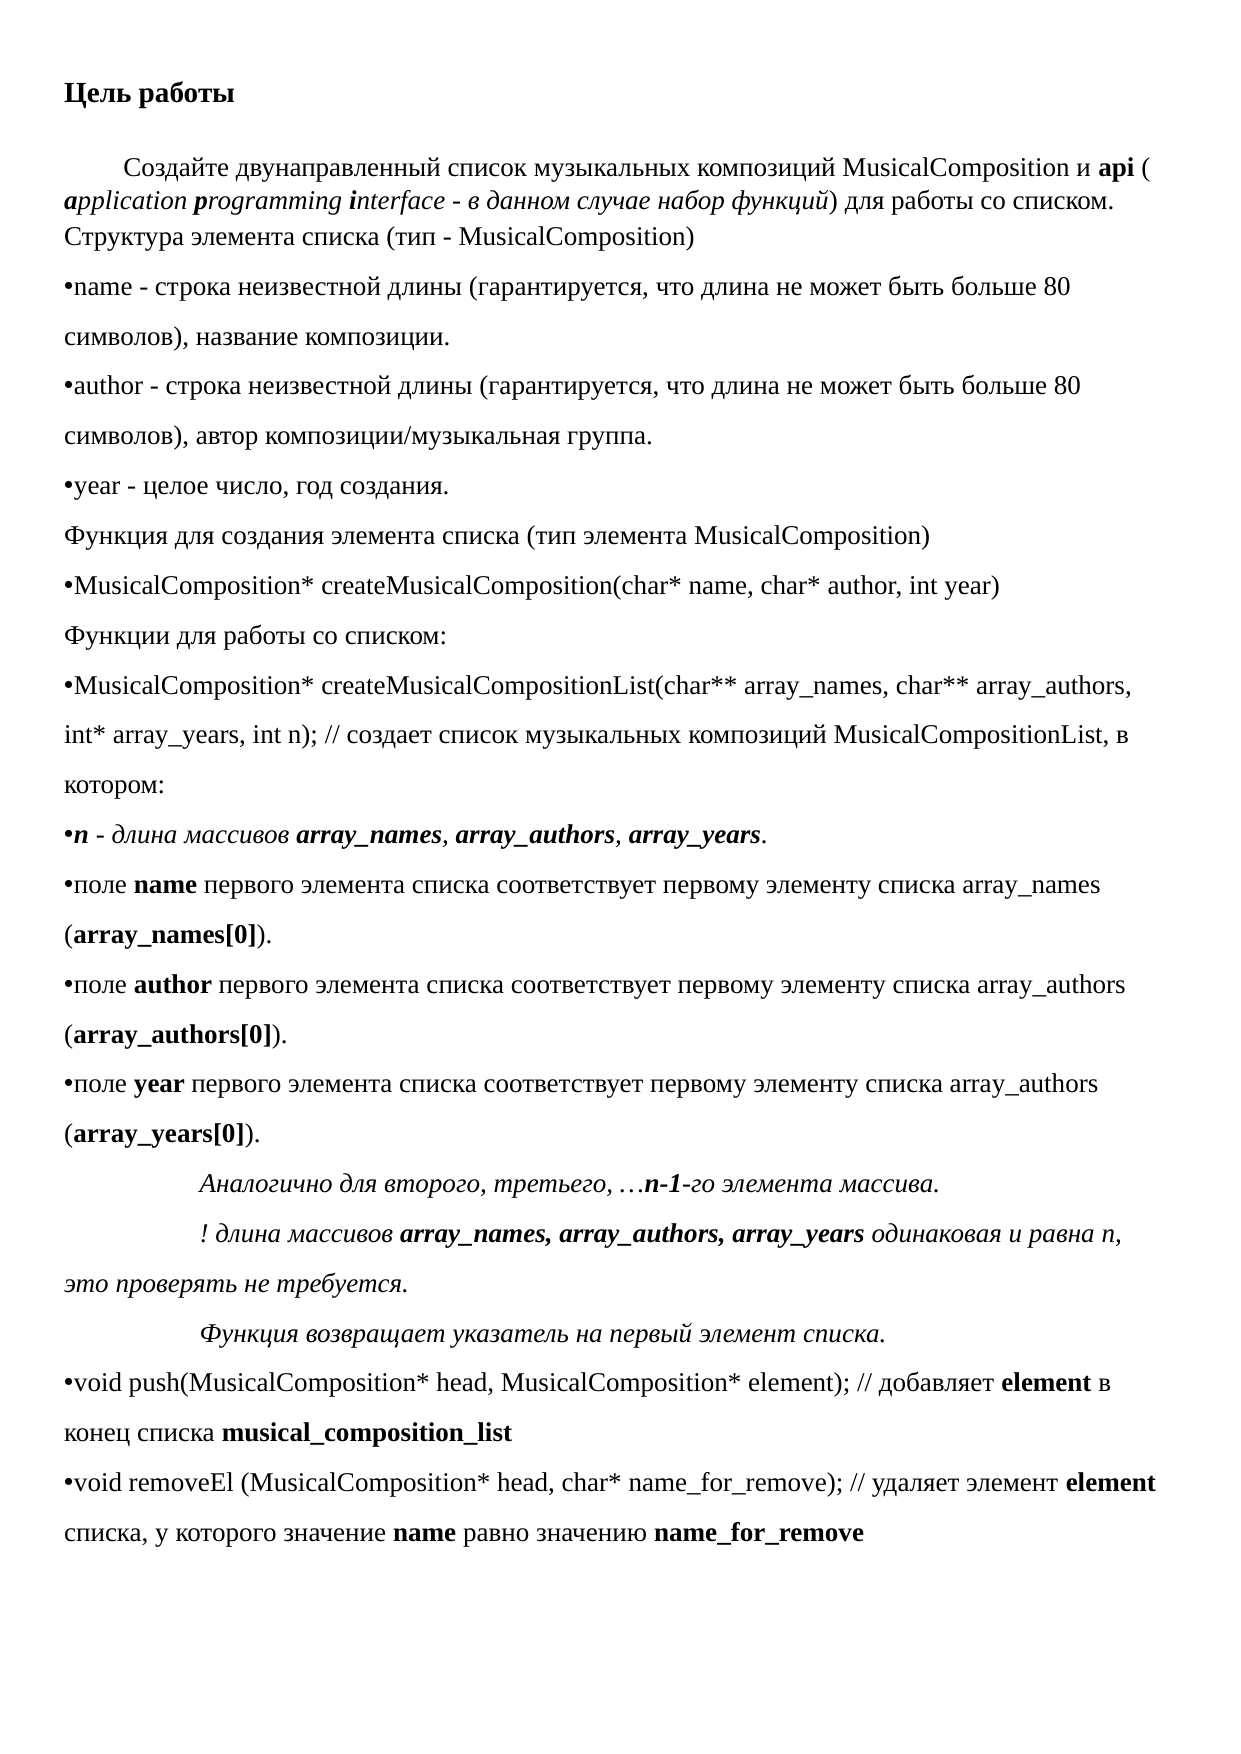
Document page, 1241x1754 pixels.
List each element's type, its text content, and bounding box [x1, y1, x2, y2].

list MusicalComposition* createMusicalComposition(char* name, char* author, int year) [64, 569, 1173, 600]
text ! длина массивов array_names, array_authors, array_years одинаковая и равна n, это проверять не требуется. [64, 1217, 1173, 1298]
text Функция возвращает указатель на первый элемент списка. [64, 1317, 1173, 1348]
list поле name первого элемента списка соответствует первому элементу списка array_names (array_names[0]). [64, 868, 1173, 949]
list MusicalComposition* createMusicalCompositionList(char** array_names, char** array_authors, int* array_years, int n); // создает список музыкальных композиций MusicalCompositionList, в котором: [64, 669, 1173, 799]
list author - строка неизвестной длины (гарантируется, что длина не может быть больше 80 символов), автор композиции/музыкальная группа. [64, 369, 1173, 451]
list name - строка неизвестной длины (гарантируется, что длина не может быть больше 80 символов), название композиции. [64, 270, 1173, 351]
text Аналогично для второго, третьего, …n-1-го элемента массива. [64, 1167, 1173, 1198]
text Создайте двунаправленный список музыкальных композиций MusicalComposition и api ( application programming interface - в данном случае набор функций) для работы со списком. [64, 151, 1155, 215]
list поле author первого элемента списка соответствует первому элементу списка array_authors (array_authors[0]). [64, 968, 1173, 1049]
text Функция для создания элемента списка (тип элемента MusicalComposition) [64, 519, 1173, 550]
text Функции для работы со списком: [64, 619, 1173, 650]
list n - длина массивов array_names, array_authors, array_years. [64, 818, 1173, 849]
list поле year первого элемента списка соответствует первому элементу списка array_authors (array_years[0]). [64, 1068, 1173, 1149]
list void push(MusicalComposition* head, MusicalComposition* element); // добавляет element в конец списка musical_composition_list [64, 1366, 1173, 1447]
text Структура элемента списка (тип - MusicalComposition) [64, 220, 1173, 251]
subtitle Цель работы [64, 75, 1173, 108]
list void removeEl (MusicalComposition* head, char* name_for_remove); // удаляет элемент element списка, у которого значение name равно значению name_for_remove [64, 1466, 1173, 1547]
list year - целое число, год создания. [64, 469, 1173, 500]
